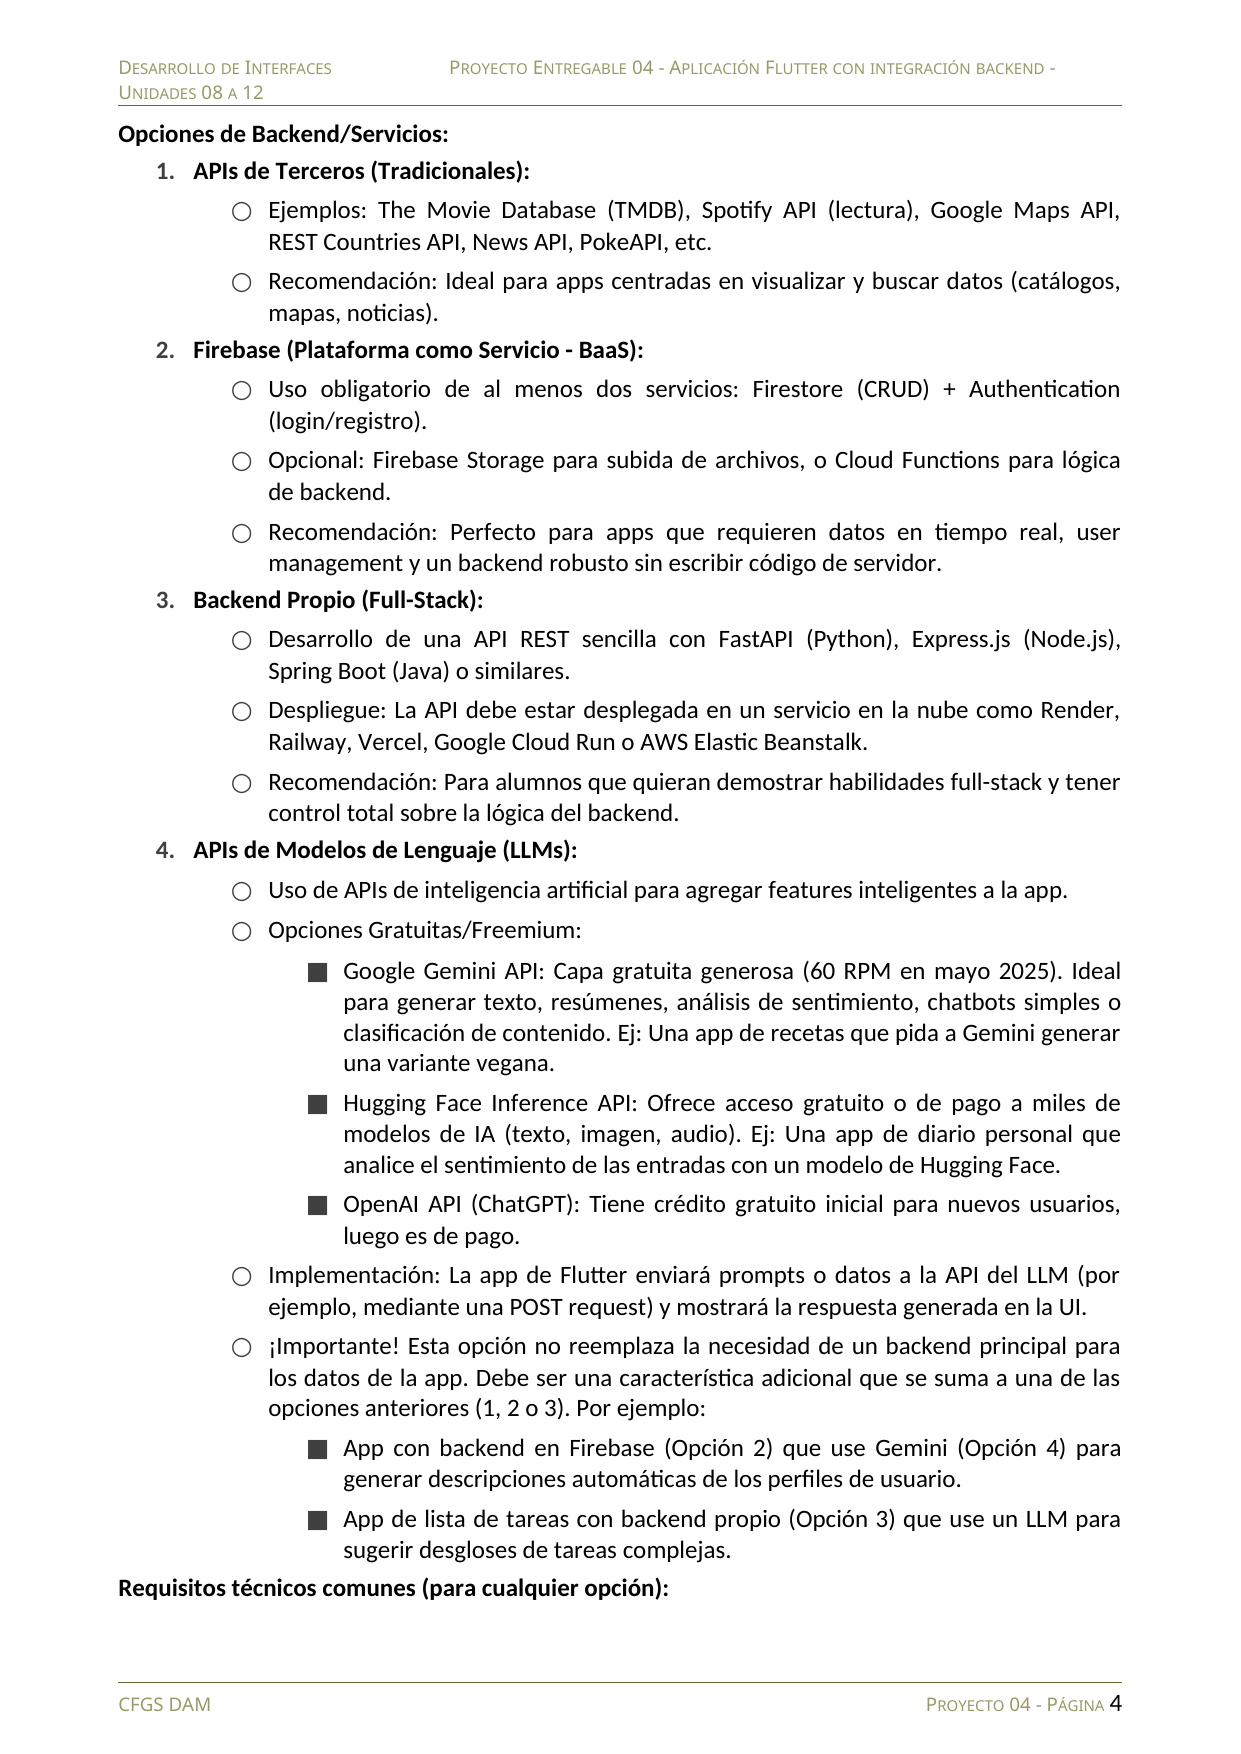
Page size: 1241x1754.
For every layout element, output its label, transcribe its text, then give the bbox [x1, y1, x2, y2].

list Hugging Face Inference API: Ofrece acceso gratuito o de pago a miles de modelos de IA (texto, imagen, audio). Ej: Una app de diario personal que analice el sentimiento de las entradas con un modelo de Hugging Face. [306, 1084, 1122, 1179]
list App con backend en Firebase (Opción 2) que use Gemini (Opción 4) para generar descripciones automáticas de los perfiles de usuario. [306, 1429, 1122, 1494]
text Opciones de Backend/Servicios: [118, 118, 1122, 148]
list Recomendación: Ideal para apps centradas en visualizar y buscar datos (catálogos, mapas, noticias). [231, 263, 1122, 328]
list Google Gemini API: Capa gratuita generosa (60 RPM en mayo 2025). Ideal para generar texto, resúmenes, análisis de sentimiento, chatbots simples o clasificación de contenido. Ej: Una app de recetas que pida a Gemini generar una variante vegana. [306, 952, 1122, 1078]
list Despliegue: La API debe estar desplegada en un servicio en la nube como Render, Railway, Vercel, Google Cloud Run o AWS Elastic Beanstalk. [231, 692, 1122, 757]
list Recomendación: Para alumnos que quieran demostrar habilidades full-stack y tener control total sobre la lógica del backend. [231, 763, 1122, 828]
list OpenAI API (ChatGPT): Tiene crédito gratuito inicial para nuevos usuarios, luego es de pago. [306, 1186, 1122, 1251]
list Uso obligatorio de al menos dos servicios: Firestore (CRUD) + Authentication (login/registro). [231, 371, 1122, 436]
list Opciones Gratuitas/Freemium: [231, 912, 1122, 946]
list Recomendación: Perfecto para apps que requieren datos en tiempo real, user management y un backend robusto sin escribir código de servidor. [231, 513, 1122, 578]
list Implementación: La app de Flutter enviará prompts o datos a la API del LLM (por ejemplo, mediante una POST request) y mostrará la respuesta generada en la UI. [231, 1257, 1122, 1322]
list Uso de APIs de inteligencia artificial para agregar features inteligentes a la app. [231, 871, 1122, 905]
list Desarrollo de una API REST sencilla con FastAPI (Python), Express.js (Node.js), Spring Boot (Java) o similares. [231, 621, 1122, 686]
list APIs de Modelos de Lenguaje (LLMs): [156, 834, 1122, 865]
list App de lista de tareas con backend propio (Opción 3) que use un LLM para sugerir desgloses de tareas complejas. [306, 1501, 1122, 1565]
list Opcional: Firebase Storage para subida de archivos, o Cloud Functions para lógica de backend. [231, 442, 1122, 507]
list Backend Propio (Full-Stack): [156, 584, 1122, 615]
list Firebase (Plataforma como Servicio - BaaS): [156, 334, 1122, 364]
list Ejemplos: The Movie Database (TMDB), Spotify API (lectura), Google Maps API, REST Countries API, News API, PokeAPI, etc. [231, 192, 1122, 257]
list APIs de Terceros (Tradicionales): [156, 155, 1122, 186]
text Requisitos técnicos comunes (para cualquier opción): [118, 1572, 1122, 1602]
list ¡Importante! Esta opción no reemplaza la necesidad de un backend principal para los datos de la app. Debe ser una característica adicional que se suma a una de las opciones anteriores (1, 2 o 3). Por ejemplo: [231, 1328, 1122, 1423]
